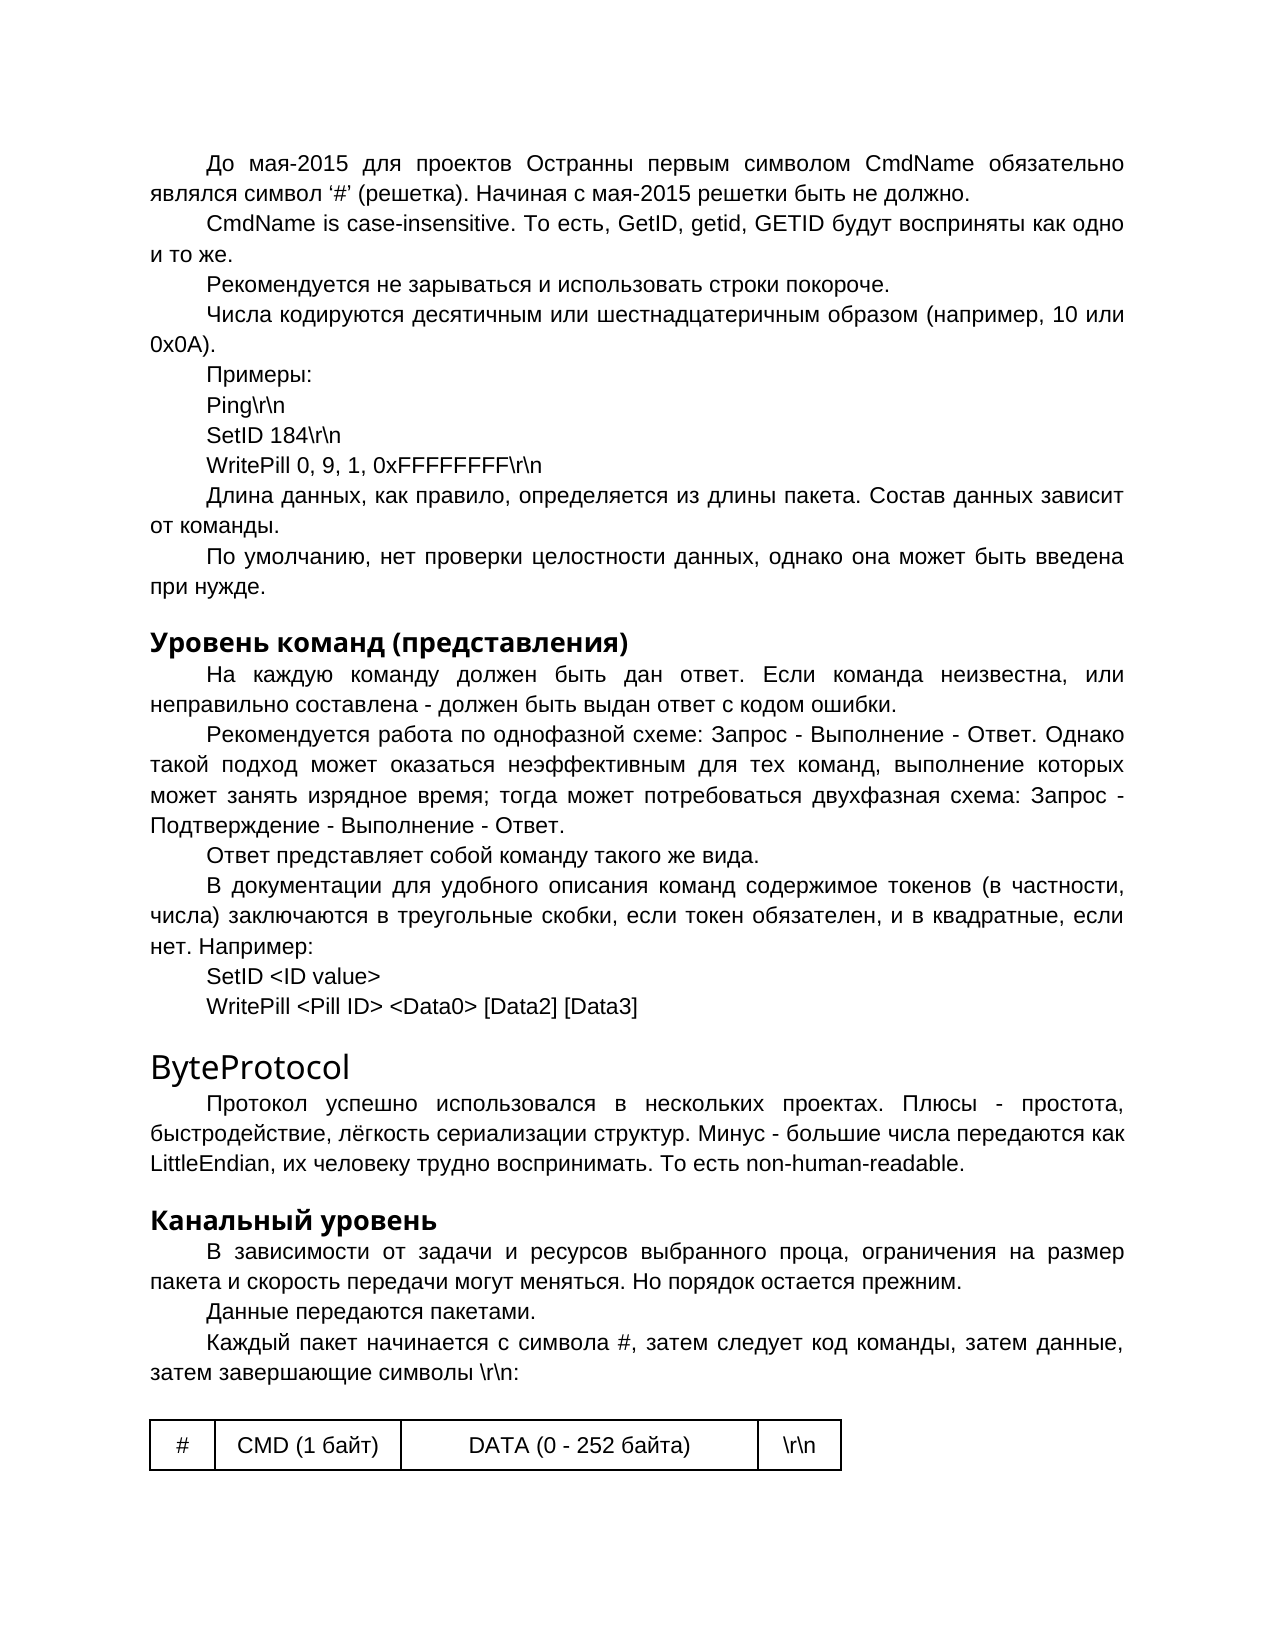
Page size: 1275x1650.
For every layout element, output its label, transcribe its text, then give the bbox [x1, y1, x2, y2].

subtitle Канальный уровень [150, 1201, 1125, 1238]
text Протокол успешно использовался в нескольких проектах. Плюсы - простота, быстродействие, лёгкость сериализации структур. Минус - большие числа передаются как LittleEndian, их человеку трудно воспринимать. То есть non-human-readable. [150, 1089, 1125, 1176]
text WritePill 0, 9, 1, 0xFFFFFFFF\r\n [150, 452, 1125, 478]
text Ответ представляет собой команду такого же вида. [150, 842, 1125, 868]
text На каждую команду должен быть дан ответ. Если команда неизвестна, или неправильно составлена - должен быть выдан ответ с кодом ошибки. [150, 661, 1125, 717]
text По умолчанию, нет проверки целостности данных, однако она может быть введена при нужде. [150, 543, 1125, 599]
text В документации для удобного описания команд содержимое токенов (в частности, числа) заключаются в треугольные скобки, если токен обязателен, и в квадратные, если нет. Например: [150, 872, 1125, 959]
table_header \r\n [759, 1421, 840, 1468]
text WritePill <Pill ID> <Data0> [Data2] [Data3] [150, 993, 1125, 1019]
text Примеры: [150, 361, 1125, 388]
text SetID 184\r\n [150, 422, 1125, 448]
text До мая-2015 для проектов Остранны первым символом CmdName обязательно являлся символ ‘#’ (решетка). Начиная с мая-2015 решетки быть не должно. [150, 150, 1125, 207]
table_header # [151, 1421, 214, 1468]
text Данные передаются пакетами. [150, 1298, 1125, 1325]
text SetID <ID value> [150, 963, 1125, 989]
subtitle Уровень команд (представления) [150, 624, 1125, 661]
table_header DATA (0 - 252 байта) [402, 1421, 757, 1468]
text Длина данных, как правило, определяется из длины пакета. Состав данных зависит от команды. [150, 482, 1125, 539]
text Рекомендуется работа по однофазной схеме: Запрос - Выполнение - Ответ. Однако такой подход может оказаться неэффективным для тех команд, выполнение которых может занять изрядное время; тогда может потребоваться двухфазная схема: Запрос - Подтверждение - Выполнение - Ответ. [150, 721, 1125, 838]
subtitle ByteProtocol [150, 1044, 1125, 1089]
text Каждый пакет начинается с символа #, затем следует код команды, затем данные, затем завершающие символы \r\n: [150, 1328, 1125, 1385]
text Рекомендуется не зарываться и использовать строки покороче. [150, 271, 1125, 297]
text Ping\r\n [150, 392, 1125, 418]
table_header CMD (1 байт) [216, 1421, 400, 1468]
text В зависимости от задачи и ресурсов выбранного проца, ограничения на размер пакета и скорость передачи могут меняться. Но порядок остается прежним. [150, 1238, 1125, 1294]
text Числа кодируются десятичным или шестнадцатеричным образом (например, 10 или 0x0A). [150, 301, 1125, 358]
text CmdName is case-insensitive. То есть, GetID, getid, GETID будут восприняты как одно и то же. [150, 210, 1125, 267]
